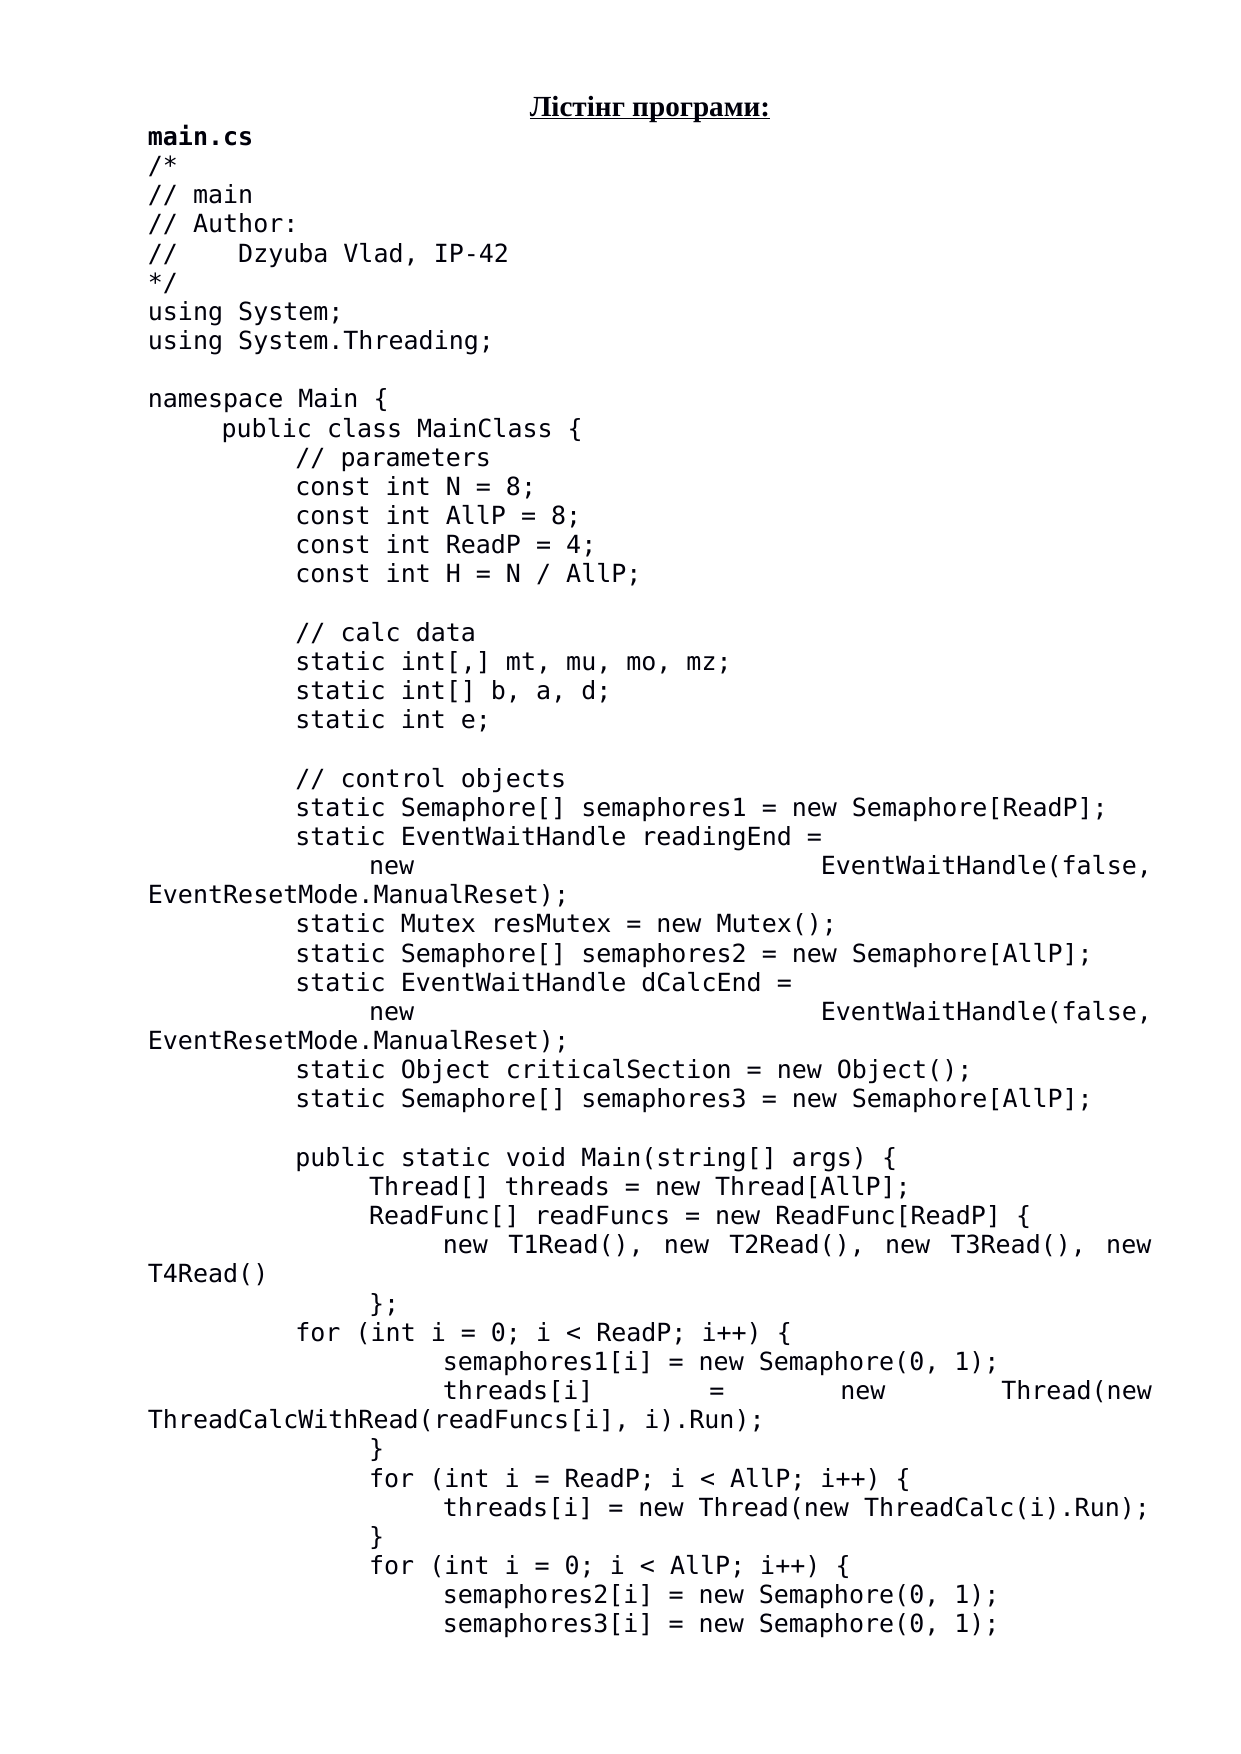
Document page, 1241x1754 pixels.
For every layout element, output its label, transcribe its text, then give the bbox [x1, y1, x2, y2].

text const int AllP = 8; [148, 501, 1152, 531]
text static Semaphore[] semaphores3 = new Semaphore[AllP]; [148, 1085, 1152, 1114]
text Thread[] threads = new Thread[AllP]; [148, 1172, 1152, 1201]
text // main [148, 181, 1152, 210]
text using System; [148, 297, 1152, 326]
text const int H = N / AllP; [148, 560, 1152, 589]
text new T1Read(), new T2Read(), new T3Read(), new T4Read() [148, 1231, 1152, 1289]
text // control objects [148, 764, 1152, 793]
text main.cs [148, 122, 1152, 151]
text // parameters [148, 443, 1152, 472]
text static Semaphore[] semaphores1 = new Semaphore[ReadP]; [148, 793, 1152, 822]
text for (int i = ReadP; i < AllP; i++) { [148, 1464, 1152, 1493]
text static EventWaitHandle dCalcEnd = [148, 968, 1152, 997]
text semaphores1[i] = new Semaphore(0, 1); [148, 1347, 1152, 1376]
text new EventWaitHandle(false, EventResetMode.ManualReset); [148, 997, 1152, 1056]
text // Dzyuba Vlad, IP-42 [148, 239, 1152, 268]
text const int N = 8; [148, 472, 1152, 501]
text static int[] b, a, d; [148, 676, 1152, 706]
text static int e; [148, 706, 1152, 735]
text // Author: [148, 210, 1152, 239]
text new EventWaitHandle(false, EventResetMode.ManualReset); [148, 851, 1152, 910]
text for (int i = 0; i < ReadP; i++) { [148, 1318, 1152, 1347]
text const int ReadP = 4; [148, 531, 1152, 560]
text /* [148, 151, 1152, 181]
text static EventWaitHandle readingEnd = [148, 822, 1152, 851]
text public static void Main(string[] args) { [148, 1143, 1152, 1172]
text semaphores2[i] = new Semaphore(0, 1); [148, 1581, 1152, 1610]
text static Semaphore[] semaphores2 = new Semaphore[AllP]; [148, 939, 1152, 968]
text using System.Threading; [148, 326, 1152, 356]
text for (int i = 0; i < AllP; i++) { [148, 1551, 1152, 1581]
text semaphores3[i] = new Semaphore(0, 1); [148, 1610, 1152, 1639]
text */ [148, 268, 1152, 297]
text threads[i] = new Thread(new ThreadCalc(i).Run); [148, 1493, 1152, 1522]
text } [148, 1435, 1152, 1464]
text namespace Main { [148, 385, 1152, 414]
text ReadFunc[] readFuncs = new ReadFunc[ReadP] { [148, 1201, 1152, 1231]
text threads[i] = new Thread(new ThreadCalcWithRead(readFuncs[i], i).Run); [148, 1376, 1152, 1435]
text // calc data [148, 618, 1152, 647]
text static Object criticalSection = new Object(); [148, 1056, 1152, 1085]
text Лістінг програми: [148, 89, 1152, 122]
text } [148, 1522, 1152, 1551]
text static int[,] mt, mu, mo, mz; [148, 647, 1152, 676]
text }; [148, 1289, 1152, 1318]
text static Mutex resMutex = new Mutex(); [148, 910, 1152, 939]
text public class MainClass { [148, 414, 1152, 443]
